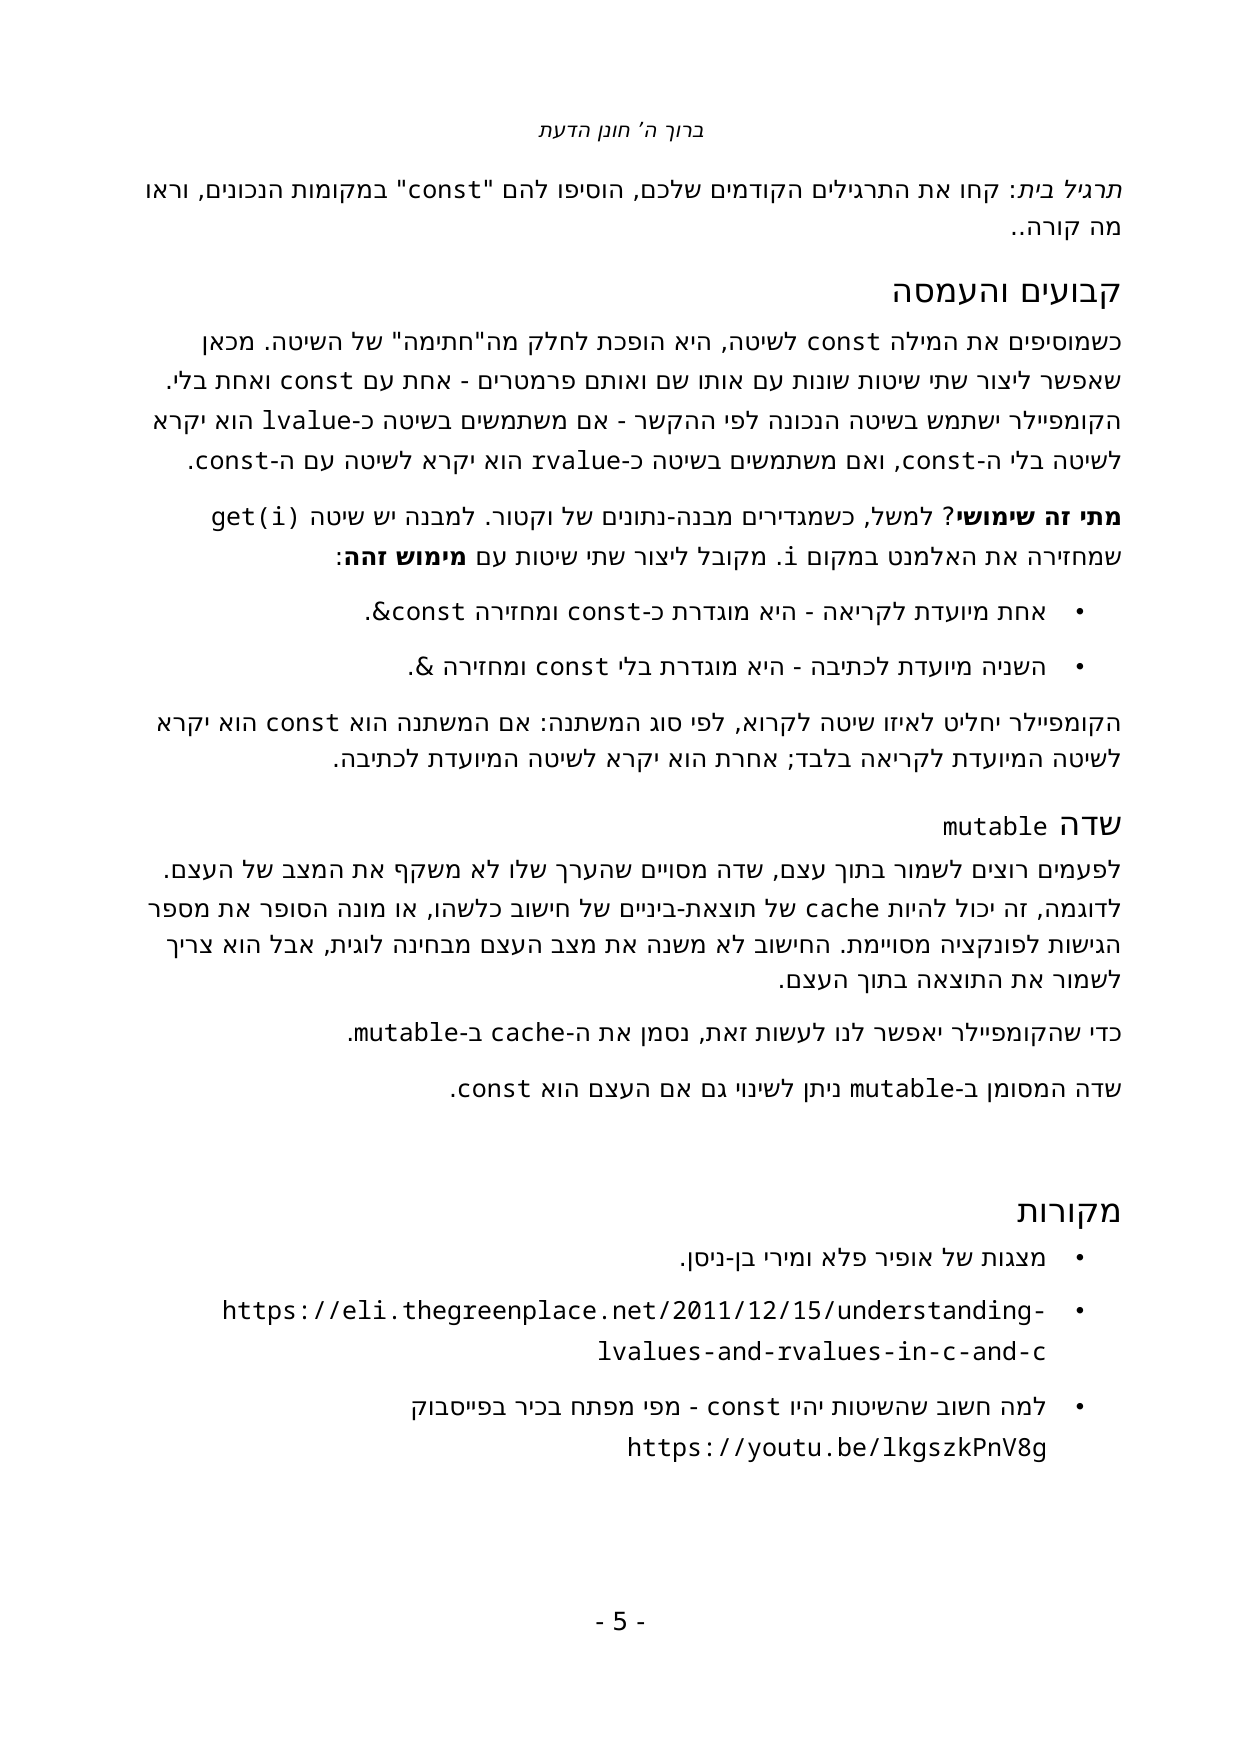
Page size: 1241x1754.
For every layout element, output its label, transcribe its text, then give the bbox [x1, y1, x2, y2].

list השניה מיועדת לכתיבה - היא מוגדרת בלי const ומחזירה &. [118, 649, 1084, 683]
subtitle מקורות [118, 1192, 1122, 1231]
text כשמוסיפים את המילה const לשיטה, היא הופכת לחלק מה"חתימה" של השיטה. מכאן שאפשר ליצור שתי שיטות שונות עם אותו שם ואותם פרמטרים - אחת עם const ואחת בלי. הקומפיילר ישתמש בשיטה הנכונה לפי ההקשר - אם משתמשים בשיטה כ-lvalue הוא יקרא לשיטה בלי ה-const, ואם משתמשים בשיטה כ-rvalue הוא יקרא לשיטה עם ה-const. [118, 323, 1122, 477]
text הקומפיילר יחליט לאיזו שיטה לקרוא, לפי סוג המשתנה: אם המשתנה הוא const הוא יקרא לשיטה המיועדת לקריאה בלבד; אחרת הוא יקרא לשיטה המיועדת לכתיבה. [118, 704, 1122, 773]
list https://eli.thegreenplace.net/2011/12/15/understanding-lvalues-and-rvalues-in-c-and-c [118, 1293, 1084, 1368]
subtitle קבועים והעמסה [118, 272, 1122, 311]
text כדי שהקומפיילר יאפשר לנו לעשות זאת, נסמן את ה-cache ב-mutable. [118, 1015, 1122, 1049]
text לפעמים רוצים לשמור בתוך עצם, שדה מסויים שהערך שלו לא משקף את המצב של העצם. לדוגמה, זה יכול להיות cache של תוצאת-ביניים של חישוב כלשהו, או מונה הסופר את מספר הגישות לפונקציה מסויימת. החישוב לא משנה את מצב העצם מבחינה לוגית, אבל הוא צריך לשמור את התוצאה בתוך העצם. [118, 856, 1122, 995]
text מתי זה שימושי? למשל, כשמגדירים מבנה-נתונים של וקטור. למבנה יש שיטה get(i) שמחזירה את האלמנט במקום i. מקובל ליצור שתי שיטות עם מימוש זהה: [118, 498, 1122, 572]
list אחת מיועדת לקריאה - היא מוגדרת כ-const ומחזירה const&. [118, 593, 1084, 628]
list מצגות של אופיר פלא ומירי בן-ניסן. [118, 1243, 1084, 1272]
text שדה המסומן ב-mutable ניתן לשינוי גם אם העצם הוא const. [118, 1071, 1122, 1104]
text תרגיל בית: קחו את התרגילים הקודמים שלכם, הוסיפו להם "const" במקומות הנכונים, וראו מה קורה.. [118, 172, 1122, 241]
subtitle שדה mutable [118, 804, 1122, 843]
list למה חשוב שהשיטות יהיו const - מפי מפתח בכיר בפייסבוק https://youtu.be/lkgszkPnV8g [118, 1389, 1084, 1464]
